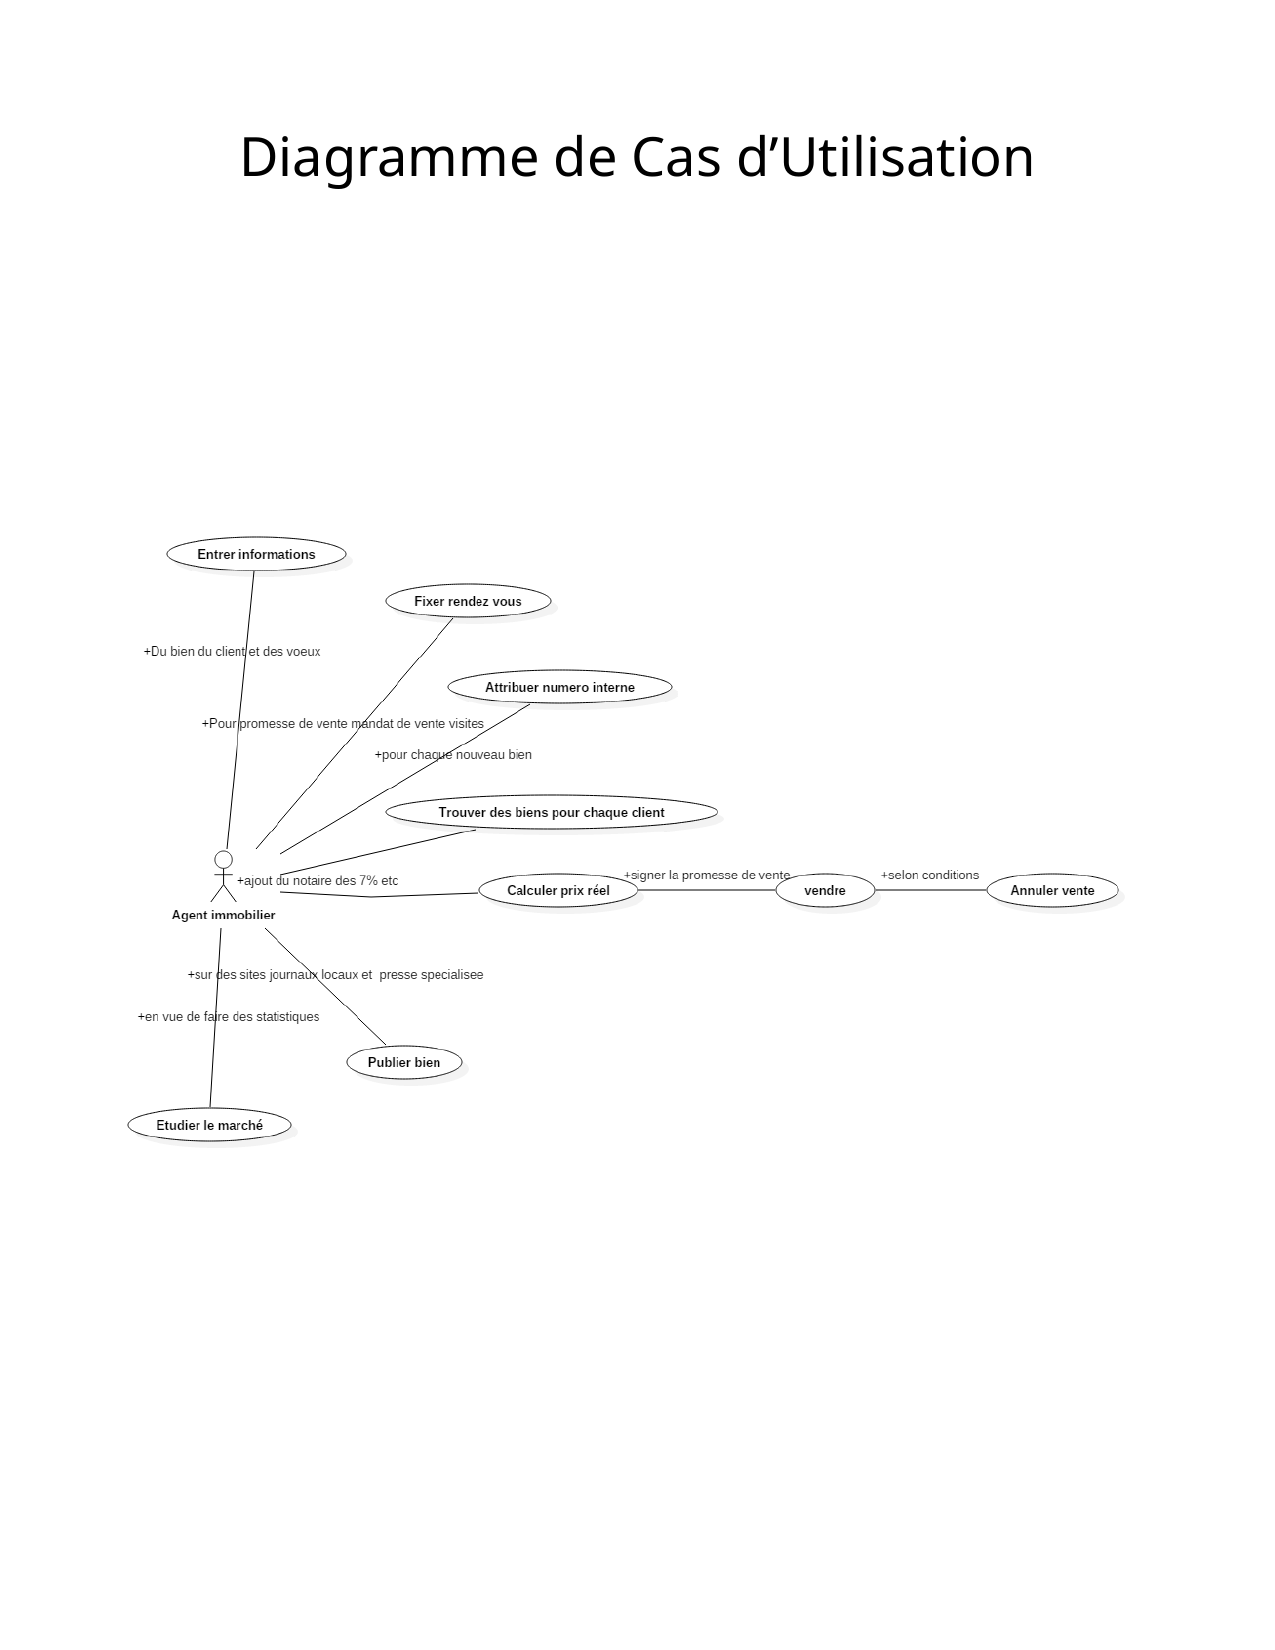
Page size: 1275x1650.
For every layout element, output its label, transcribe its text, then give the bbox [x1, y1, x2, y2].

picture [118, 527, 1157, 1180]
text Diagramme de Cas d’Utilisation [118, 118, 1157, 192]
